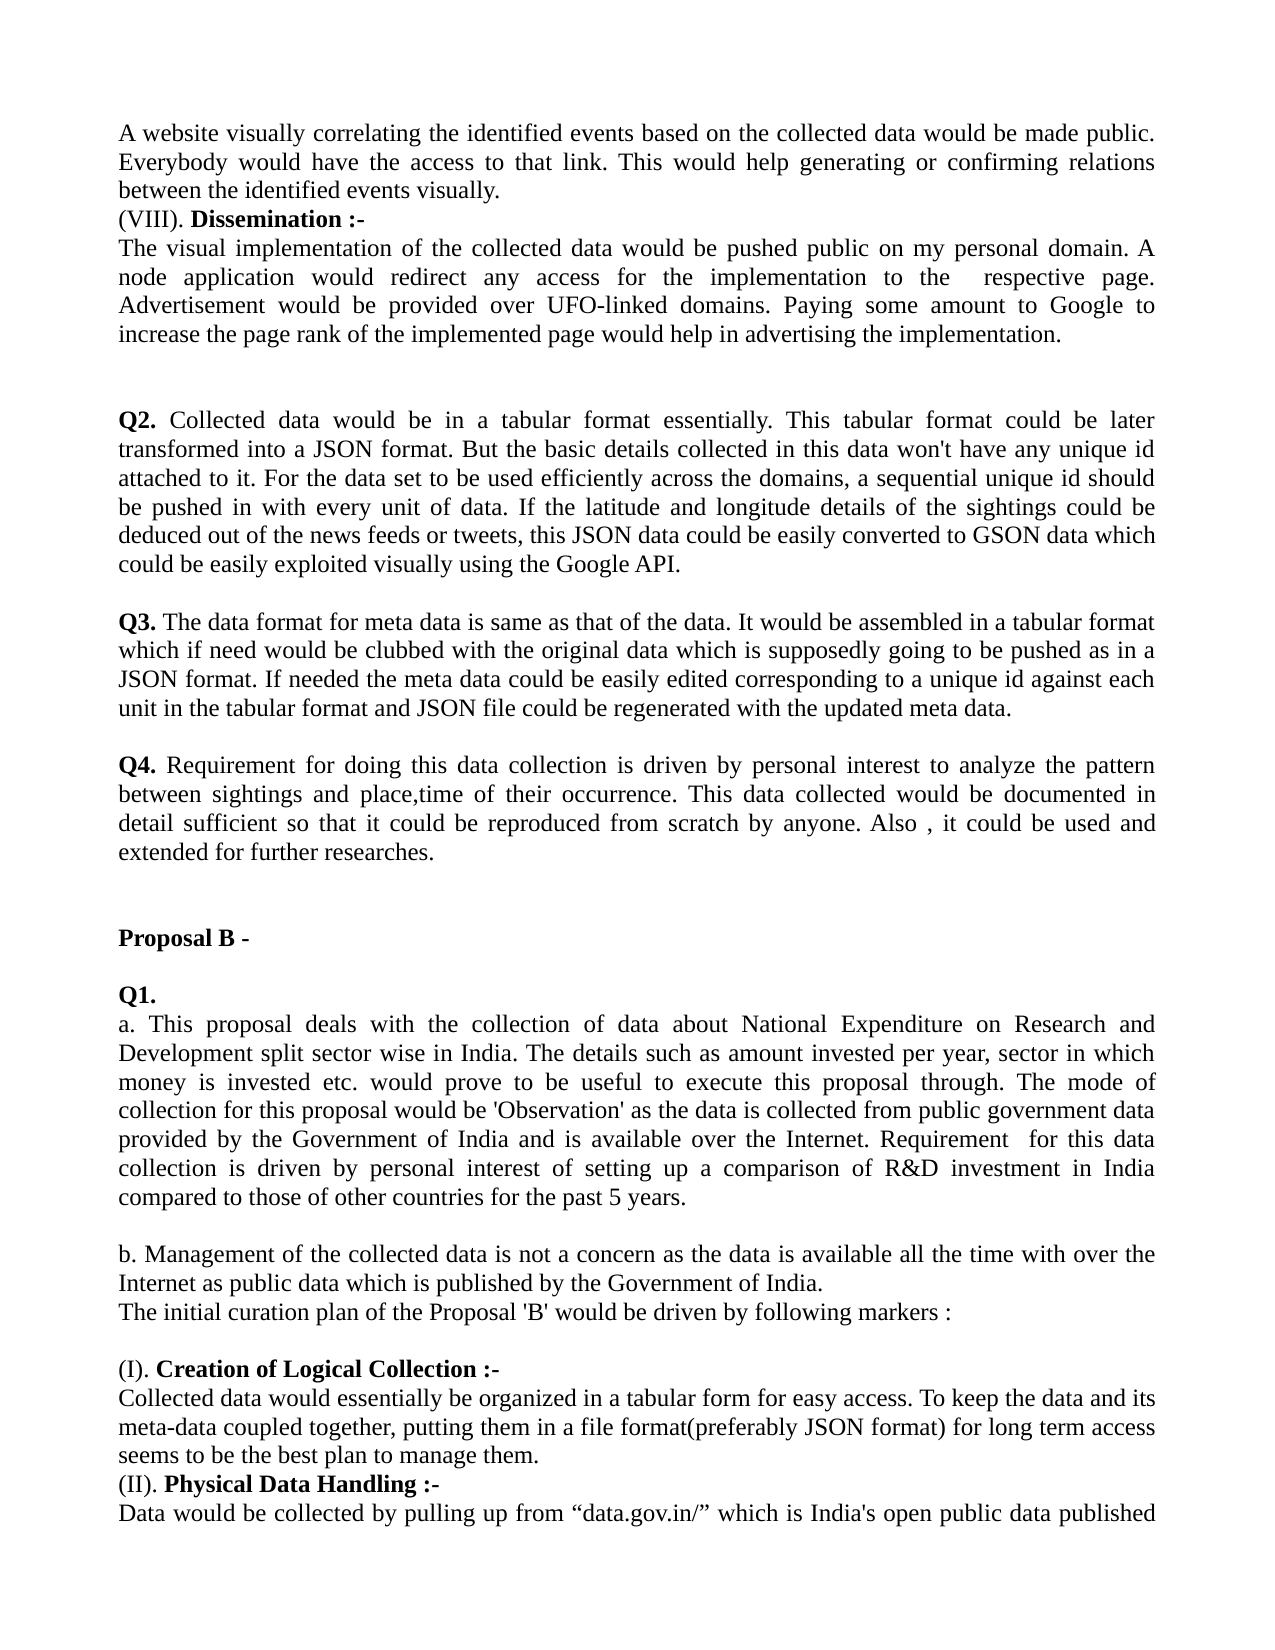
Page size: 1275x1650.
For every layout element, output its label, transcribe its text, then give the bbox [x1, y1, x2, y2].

text Proposal B - [118, 923, 1157, 952]
text Data would be collected by pulling up from “data.gov.in/” which is India's open public data published [118, 1498, 1157, 1527]
text The initial curation plan of the Proposal 'B' would be driven by following markers : [118, 1297, 1157, 1326]
text (II). Physical Data Handling :- [118, 1469, 1157, 1498]
text Q1. [118, 981, 1157, 1009]
text The visual implementation of the collected data would be pushed public on my personal domain. A node application would redirect any access for the implementation to the respective page. Advertisement would be provided over UFO-linked domains. Paying some amount to Google to increase the page rank of the implemented page would help in advertising the implementation. [118, 233, 1157, 348]
text Q3. The data format for meta data is same as that of the data. It would be assembled in a tabular format which if need would be clubbed with the original data which is supposedly going to be pushed as in a JSON format. If needed the meta data could be easily edited corresponding to a unique id against each unit in the tabular format and JSON file could be regenerated with the updated meta data. [118, 607, 1157, 722]
text b. Management of the collected data is not a concern as the data is available all the time with over the Internet as public data which is published by the Government of India. [118, 1239, 1157, 1297]
text a. This proposal deals with the collection of data about National Expenditure on Research and Development split sector wise in India. The details such as amount invested per year, sector in which money is invested etc. would prove to be useful to execute this proposal through. The mode of collection for this proposal would be 'Observation' as the data is collected from public government data provided by the Government of India and is available over the Internet. Requirement for this data collection is driven by personal interest of setting up a comparison of R&D investment in India compared to those of other countries for the past 5 years. [118, 1009, 1157, 1211]
text (I). Creation of Logical Collection :- [118, 1354, 1157, 1383]
text A website visually correlating the identified events based on the collected data would be made public. Everybody would have the access to that link. This would help generating or confirming relations between the identified events visually. [118, 118, 1157, 204]
text Q2. Collected data would be in a tabular format essentially. This tabular format could be later transformed into a JSON format. But the basic details collected in this data won't have any unique id attached to it. For the data set to be used efficiently across the domains, a sequential unique id should be pushed in with every unit of data. If the latitude and longitude details of the sightings could be deduced out of the news feeds or tweets, this JSON data could be easily converted to GSON data which could be easily exploited visually using the Google API. [118, 406, 1157, 578]
text Collected data would essentially be organized in a tabular form for easy access. To keep the data and its meta-data coupled together, putting them in a file format(preferably JSON format) for long term access seems to be the best plan to manage them. [118, 1383, 1157, 1469]
text Q4. Requirement for doing this data collection is driven by personal interest to analyze the pattern between sightings and place,time of their occurrence. This data collected would be documented in detail sufficient so that it could be reproduced from scratch by anyone. Also , it could be used and extended for further researches. [118, 751, 1157, 866]
text (VIII). Dissemination :- [118, 204, 1157, 233]
